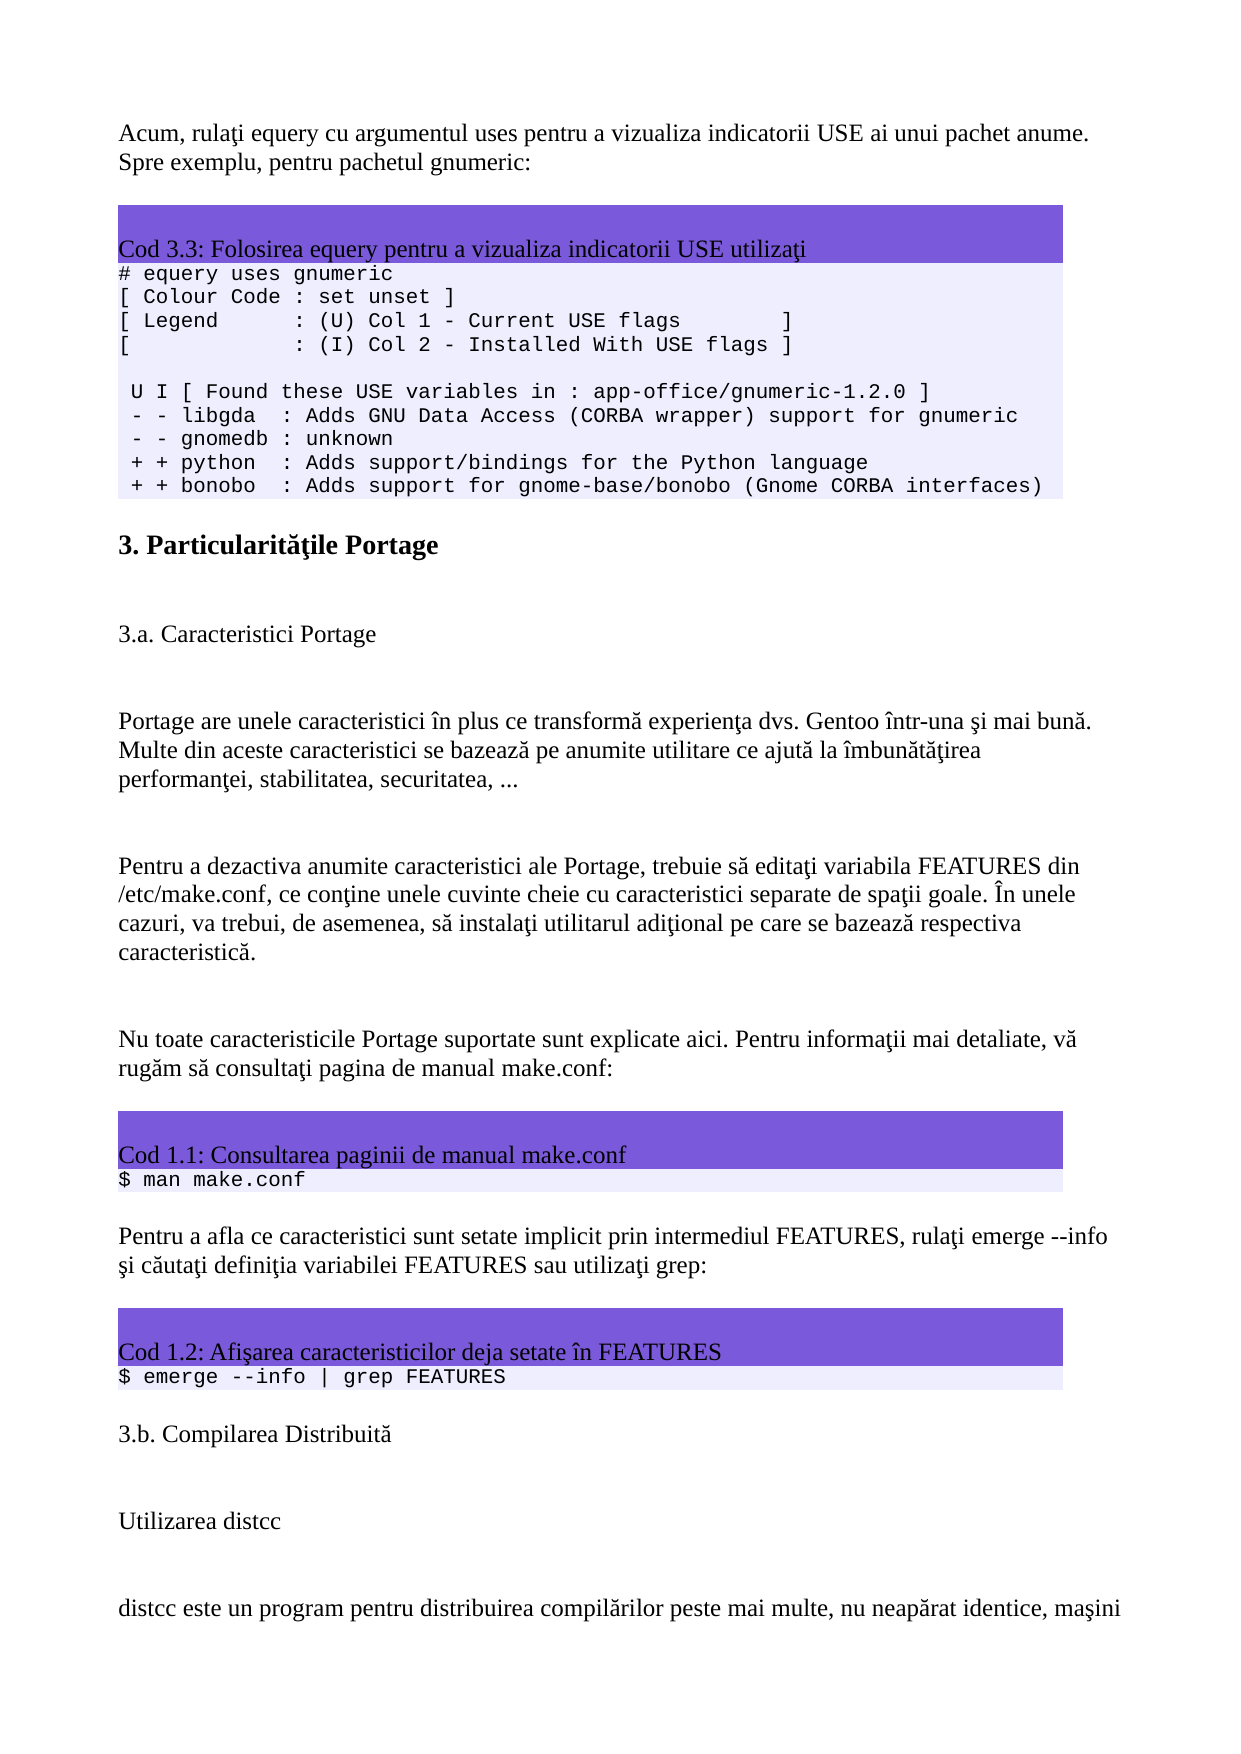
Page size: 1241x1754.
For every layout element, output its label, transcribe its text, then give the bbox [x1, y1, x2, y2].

text Pentru a dezactiva anumite caracteristici ale Portage, trebuie să editaţi variabila FEATURES din /etc/make.conf, ce conţine unele cuvinte cheie cu caracteristici separate de spaţii goale. În unele cazuri, va trebui, de asemenea, să instalaţi utilitarul adiţional pe care se bazează respectiva caracteristică. [118, 851, 1122, 966]
text 3.a. Caracteristici Portage [118, 619, 1122, 648]
text Pentru a afla ce caracteristici sunt setate implicit prin intermediul FEATURES, rulaţi emerge --info şi căutaţi definiţia variabilei FEATURES sau utilizaţi grep: [118, 1221, 1122, 1279]
text Nu toate caracteristicile Portage suportate sunt explicate aici. Pentru informaţii mai detaliate, vă rugăm să consultaţi pagina de manual make.conf: [118, 1024, 1122, 1082]
text Utilizarea distcc [118, 1506, 1122, 1535]
text Portage are unele caracteristici în plus ce transformă experienţa dvs. Gentoo într-una şi mai bună. Multe din aceste caracteristici se bazează pe anumite utilitare ce ajută la îmbunătăţirea performanţei, stabilitatea, securitatea, ... [118, 706, 1122, 792]
table_header Cod 3.3: Folosirea equery pentru a vizualiza indicatorii USE utilizaţi [118, 205, 1063, 263]
text 3.b. Compilarea Distribuită [118, 1419, 1122, 1448]
text Acum, rulaţi equery cu argumentul uses pentru a vizualiza indicatorii USE ai unui pachet anume. Spre exemplu, pentru pachetul gnumeric: [118, 118, 1122, 176]
subtitle 3. Particularităţile Portage [118, 528, 1122, 561]
table_cell $ emerge --info | grep FEATURES [118, 1366, 1063, 1390]
table_cell # equery uses gnumeric [ Colour Code : set unset ] [ Legend : (U) Col 1 - Current USE flags ] [ : (I) Col 2 - Installed With USE flags ] U I [ Found these USE variables in : app-office/gnumeric-1.2.0 ] - - libgda : Adds GNU Data Access (CORBA wrapper) support for gnumeric - - gnomedb : unknown + + python : Adds support/bindings for the Python language + + bonobo : Adds support for gnome-base/bonobo (Gnome CORBA interfaces) [118, 263, 1063, 499]
text distcc este un program pentru distribuirea compilărilor peste mai multe, nu neapărat identice, maşini [118, 1593, 1122, 1622]
table_header Cod 1.2: Afişarea caracteristicilor deja setate în FEATURES [118, 1308, 1063, 1366]
table_header Cod 1.1: Consultarea paginii de manual make.conf [118, 1111, 1063, 1169]
table_cell $ man make.conf [118, 1169, 1063, 1192]
